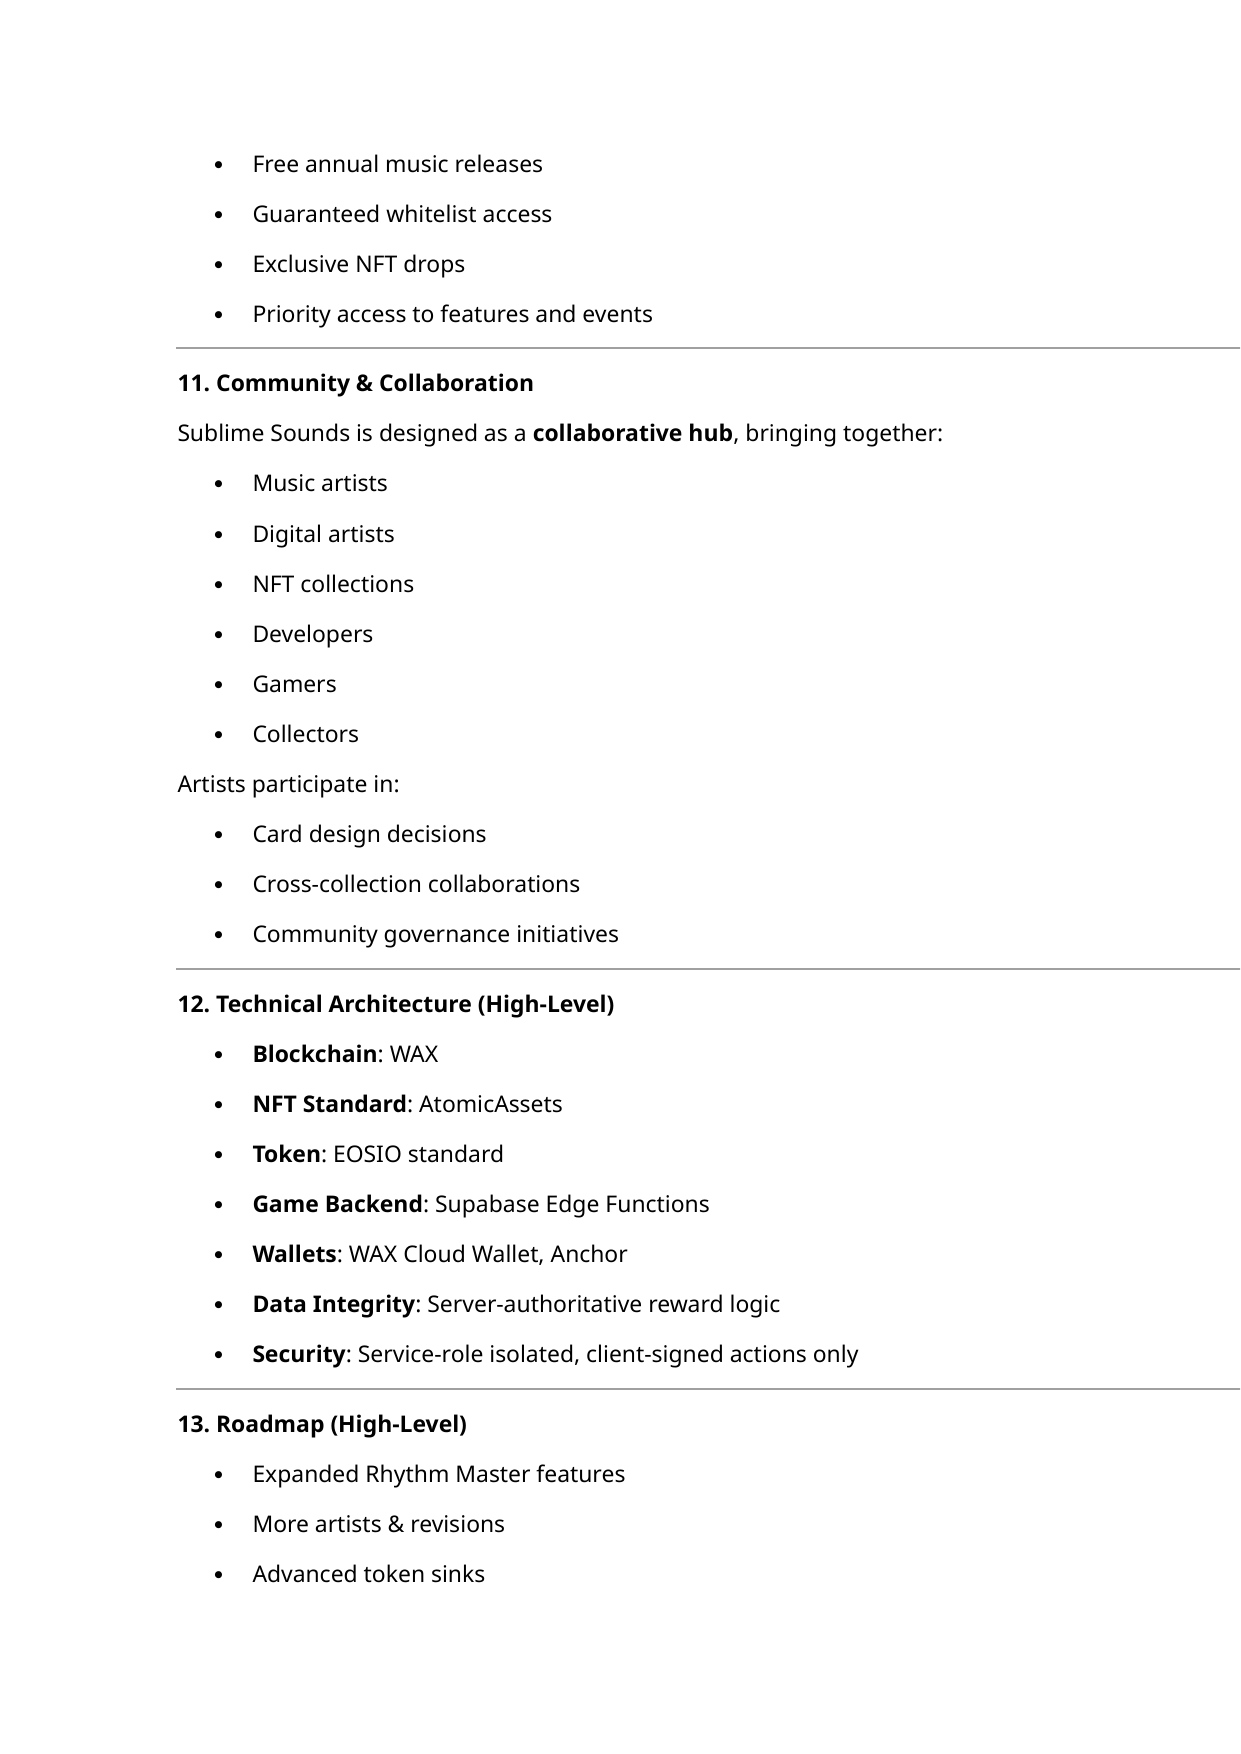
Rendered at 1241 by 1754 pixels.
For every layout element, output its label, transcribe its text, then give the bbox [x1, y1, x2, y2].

list More artists & revisions [215, 1508, 1063, 1539]
list Expanded Rhythm Master features [215, 1458, 1063, 1489]
list Security: Service-role isolated, client-signed actions only [215, 1338, 1063, 1369]
text 12. Technical Architecture (High-Level) [177, 988, 1063, 1019]
list Priority access to features and events [215, 298, 1063, 329]
list Community governance initiatives [215, 918, 1063, 949]
list Card design decisions [215, 818, 1063, 849]
list Music artists [215, 467, 1063, 499]
list Cross-collection collaborations [215, 868, 1063, 899]
list Collectors [215, 718, 1063, 749]
list Token: EOSIO standard [215, 1138, 1063, 1169]
list Blockchain: WAX [215, 1038, 1063, 1069]
list Exclusive NFT drops [215, 248, 1063, 279]
list Gamers [215, 668, 1063, 699]
text 11. Community & Collaboration [177, 367, 1063, 398]
list NFT Standard: AtomicAssets [215, 1088, 1063, 1119]
list Wallets: WAX Cloud Wallet, Anchor [215, 1238, 1063, 1269]
list Game Backend: Supabase Edge Functions [215, 1188, 1063, 1219]
list Free annual music releases [215, 148, 1063, 179]
text 13. Roadmap (High-Level) [177, 1408, 1063, 1439]
list Advanced token sinks [215, 1558, 1063, 1589]
text Artists participate in: [177, 768, 1063, 799]
text Sublime Sounds is designed as a collaborative hub, bringing together: [177, 417, 1063, 448]
list Data Integrity: Server-authoritative reward logic [215, 1288, 1063, 1319]
list Guaranteed whitelist access [215, 198, 1063, 229]
list Developers [215, 618, 1063, 649]
list Digital artists [215, 517, 1063, 549]
list NFT collections [215, 568, 1063, 599]
